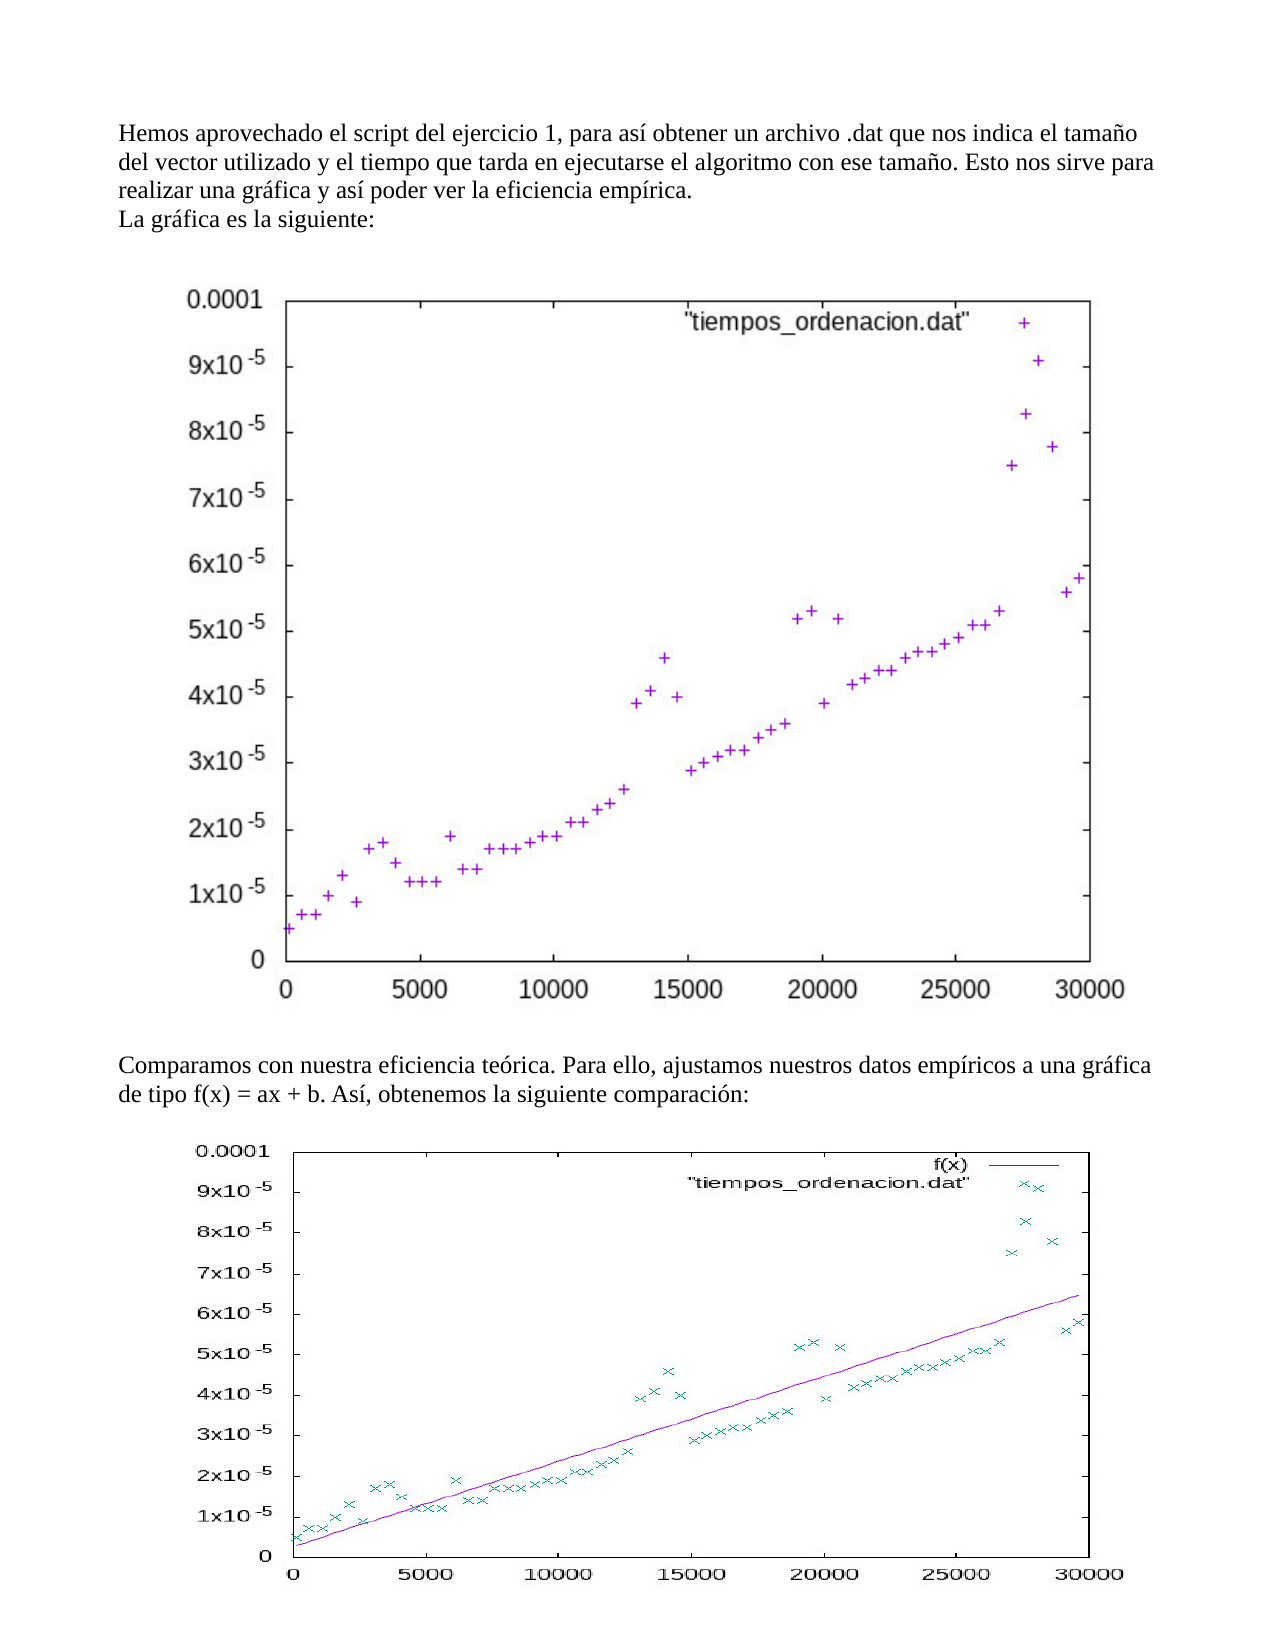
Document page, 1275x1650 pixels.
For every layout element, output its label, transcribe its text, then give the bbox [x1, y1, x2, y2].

picture [137, 271, 1138, 1022]
text Comparamos con nuestra eficiencia teórica. Para ello, ajustamos nuestros datos empíricos a una gráfica de tipo f(x) = ax + b. Así, obtenemos la siguiente comparación: [118, 1050, 1157, 1108]
text La gráfica es la siguiente: [118, 204, 1157, 233]
text Hemos aprovechado el script del ejercicio 1, para así obtener un archivo .dat que nos indica el tamaño del vector utilizado y el tiempo que tarda en ejecutarse el algoritmo con ese tamaño. Esto nos sirve para realizar una gráfica y así poder ver la eficiencia empírica. [118, 118, 1157, 204]
picture [146, 1133, 1137, 1594]
